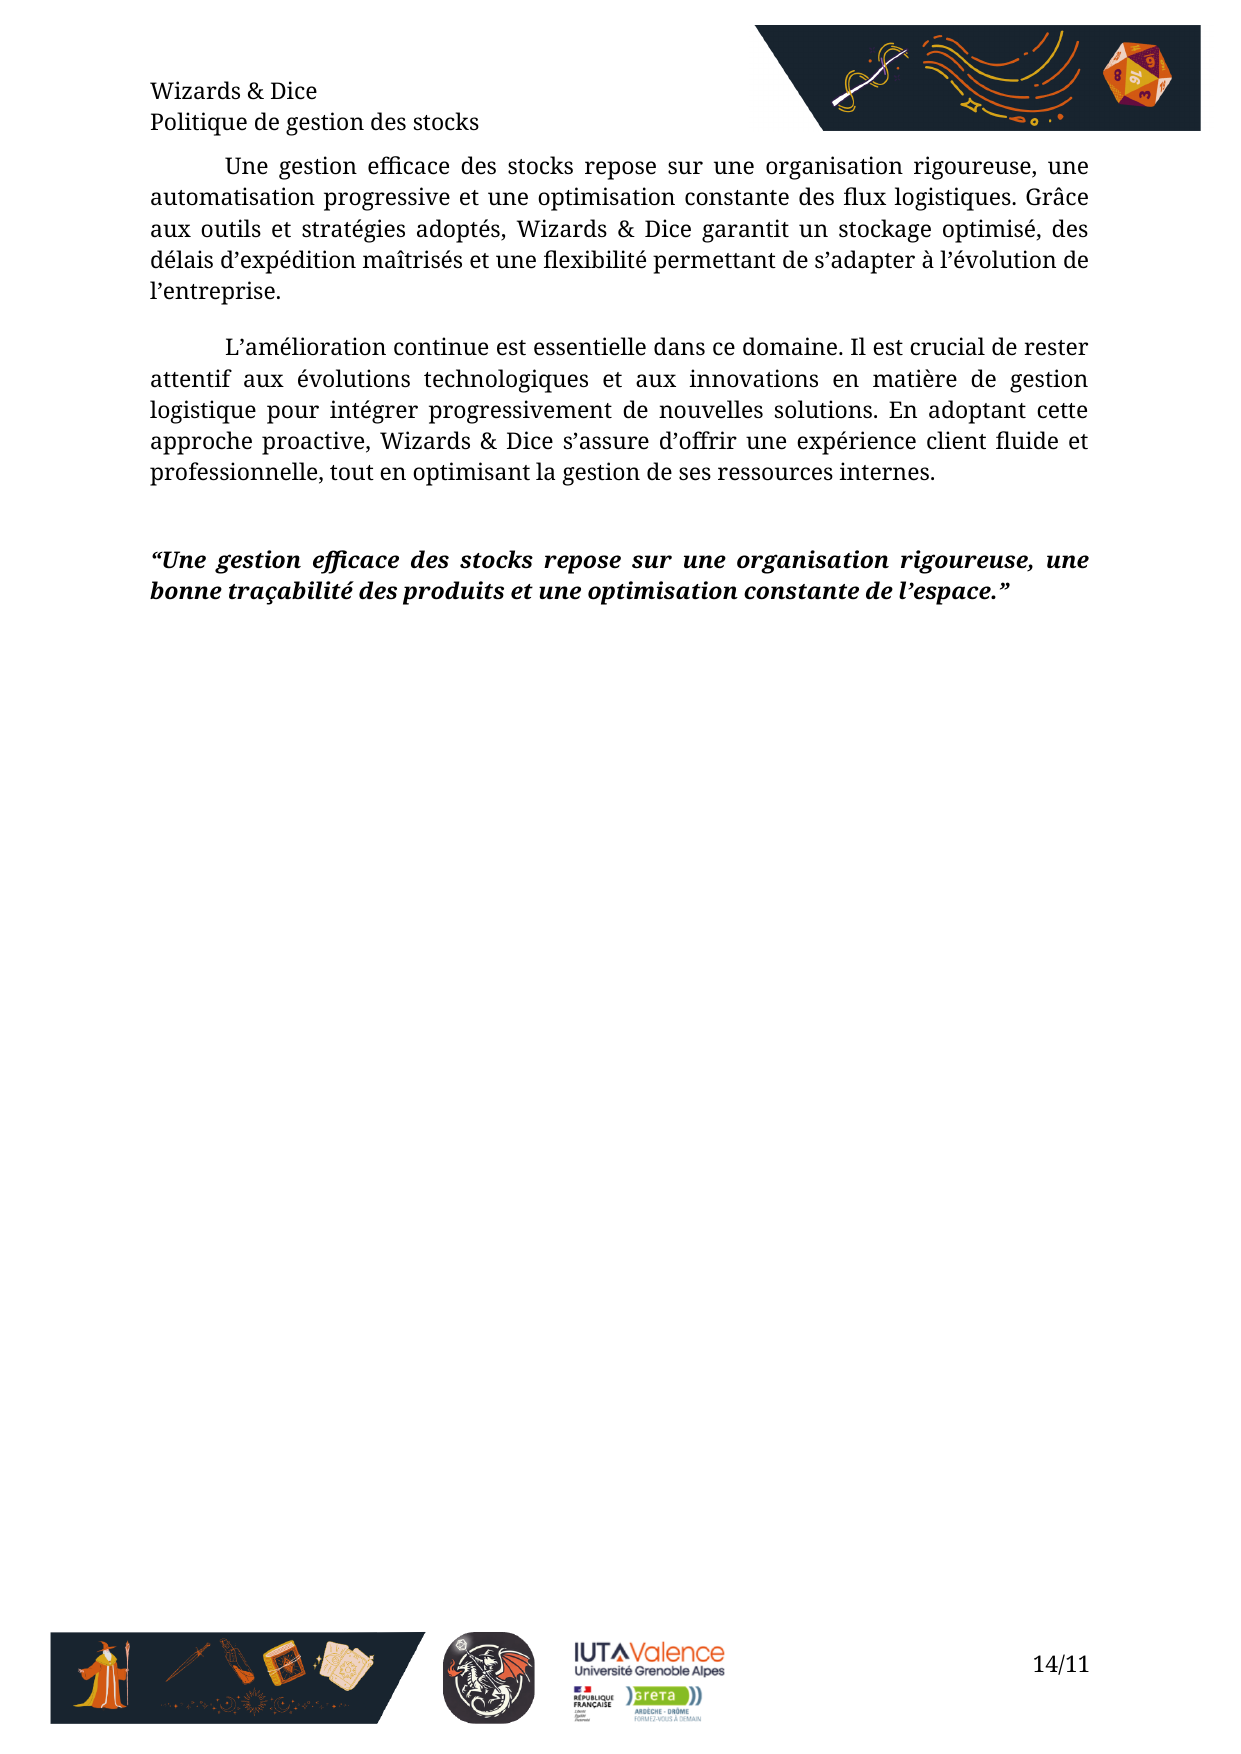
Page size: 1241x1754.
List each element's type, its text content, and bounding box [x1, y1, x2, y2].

text L’amélioration continue est essentielle dans ce domaine. Il est crucial de rester attentif aux évolutions technologiques et aux innovations en matière de gestion logistique pour intégrer progressivement de nouvelles solutions. En adoptant cette approche proactive, Wizards & Dice s’assure d’offrir une expérience client fluide et professionnelle, tout en optimisant la gestion de ses ressources internes. [150, 331, 1090, 487]
picture [42, 1628, 749, 1733]
picture [748, 25, 1214, 132]
text Une gestion efficace des stocks repose sur une organisation rigoureuse, une automatisation progressive et une optimisation constante des flux logistiques. Grâce aux outils et stratégies adoptés, Wizards & Dice garantit un stockage optimisé, des délais d’expédition maîtrisés et une flexibilité permettant de s’adapter à l’évolution de l’entreprise. [150, 150, 1090, 306]
text “Une gestion efficace des stocks repose sur une organisation rigoureuse, une bonne traçabilité des produits et une optimisation constante de l’espace.” [150, 544, 1090, 606]
